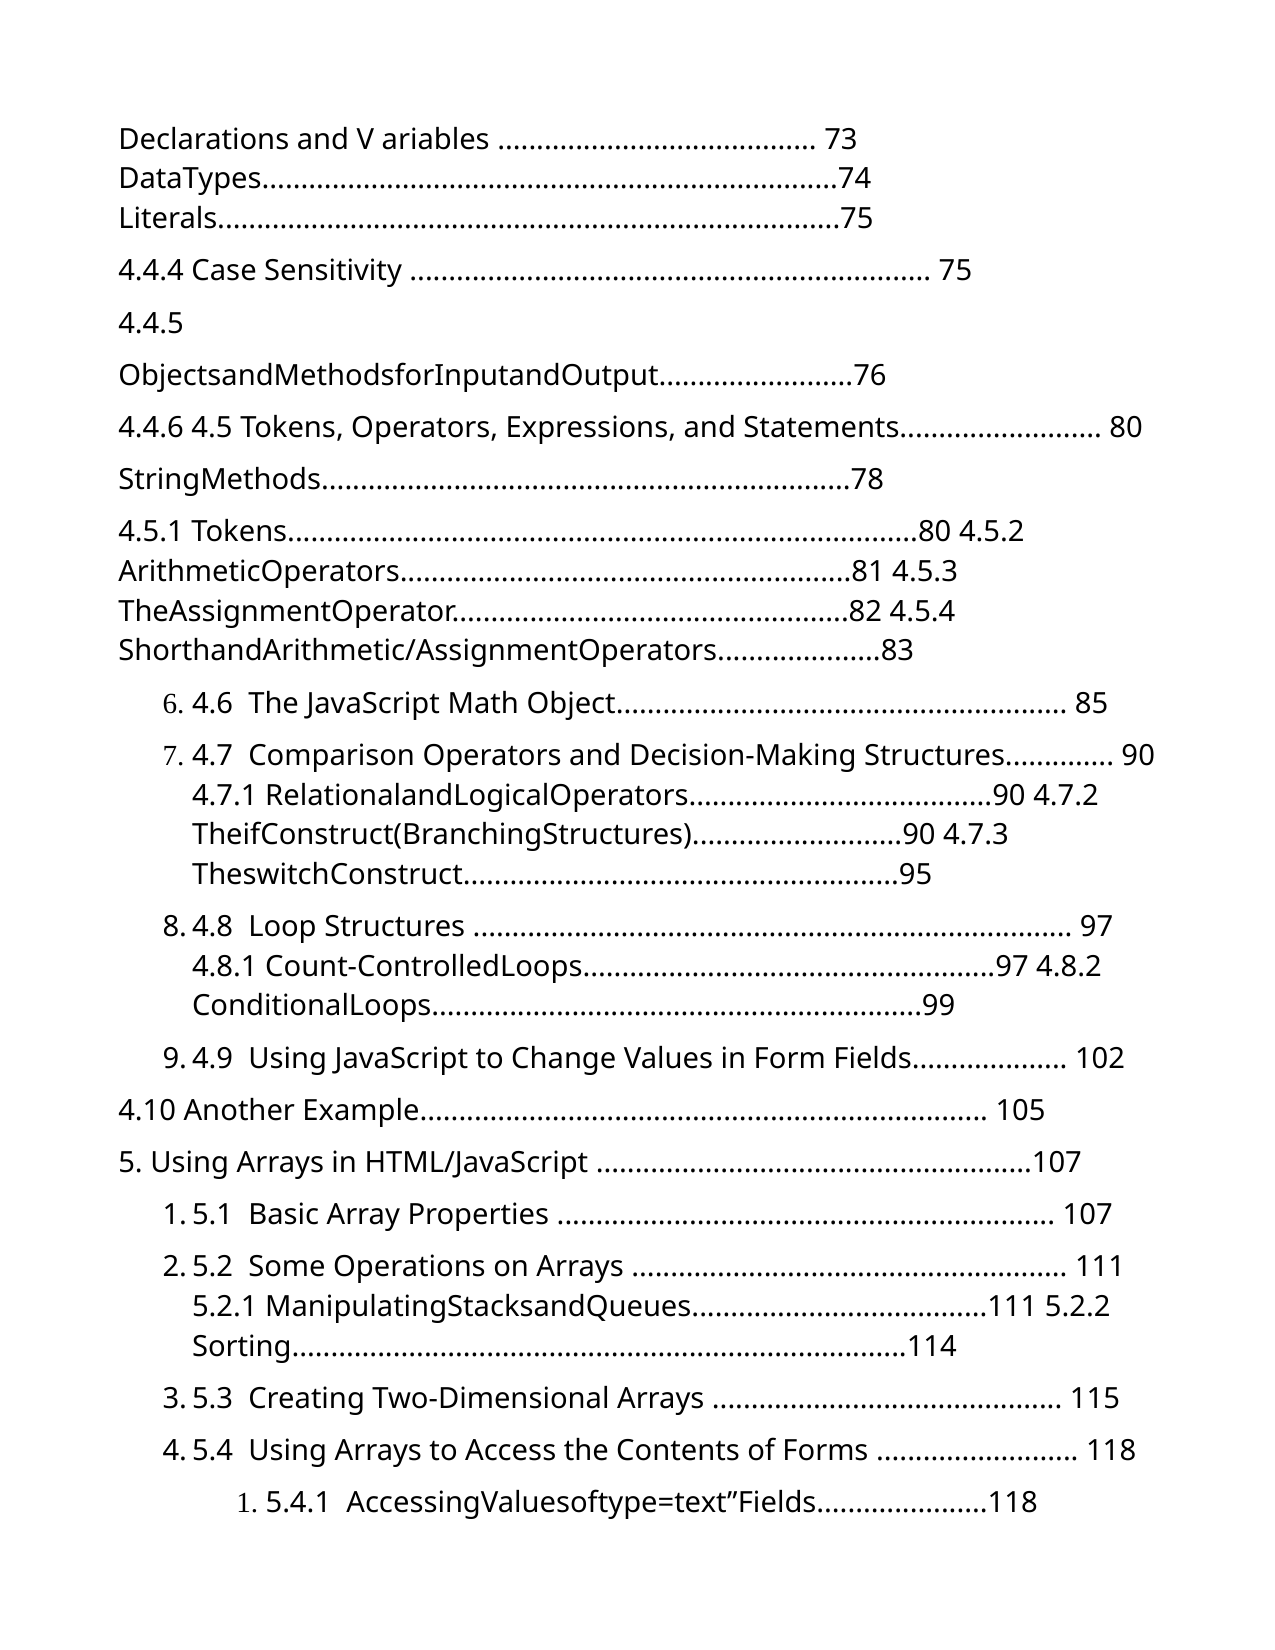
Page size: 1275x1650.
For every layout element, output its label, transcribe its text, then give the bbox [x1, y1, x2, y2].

list 4.8 Loop Structures ............................................................................. 97 4.8.1 Count-ControlledLoops.....................................................97 4.8.2 ConditionalLoops...............................................................99 [162, 905, 1157, 1024]
list 5.1 Basic Array Properties ................................................................ 107 [162, 1193, 1157, 1233]
text 5. Using Arrays in HTML/JavaScript ........................................................107 [118, 1141, 1157, 1181]
list 5.3 Creating Two-Dimensional Arrays ............................................. 115 [162, 1377, 1157, 1417]
list 4.9 Using JavaScript to Change Values in Form Fields.................... 102 [162, 1037, 1157, 1077]
text 4.5.1 Tokens.................................................................................80 4.5.2 ArithmeticOperators..........................................................81 4.5.3 TheAssignmentOperator...................................................82 4.5.4 ShorthandArithmetic/AssignmentOperators.....................83 [118, 511, 1157, 669]
list 5.4 Using Arrays to Access the Contents of Forms .......................... 118 [162, 1429, 1157, 1469]
list 5.4.1 AccessingValuesoftype=text”Fields......................118 [236, 1482, 1157, 1521]
text Declarations and V ariables ......................................... 73 DataTypes..........................................................................74 Literals................................................................................75 [118, 118, 1157, 237]
list 4.7 Comparison Operators and Decision-Making Structures.............. 90 4.7.1 RelationalandLogicalOperators.......................................90 4.7.2 TheifConstruct(BranchingStructures)...........................90 4.7.3 TheswitchConstruct........................................................95 [162, 734, 1157, 893]
text 4.4.6 4.5 Tokens, Operators, Expressions, and Statements.......................... 80 [118, 406, 1157, 446]
text StringMethods....................................................................78 [118, 458, 1157, 498]
text 4.10 Another Example......................................................................... 105 [118, 1089, 1157, 1129]
text 4.4.4 Case Sensitivity ................................................................... 75 [118, 250, 1157, 289]
text ObjectsandMethodsforInputandOutput.........................76 [118, 354, 1157, 394]
list 5.2 Some Operations on Arrays ........................................................ 111 5.2.1 ManipulatingStacksandQueues......................................111 5.2.2 Sorting...............................................................................114 [162, 1246, 1157, 1365]
text 4.4.5 [118, 302, 1157, 342]
list 4.6 The JavaScript Math Object.......................................................... 85 [162, 682, 1157, 722]
